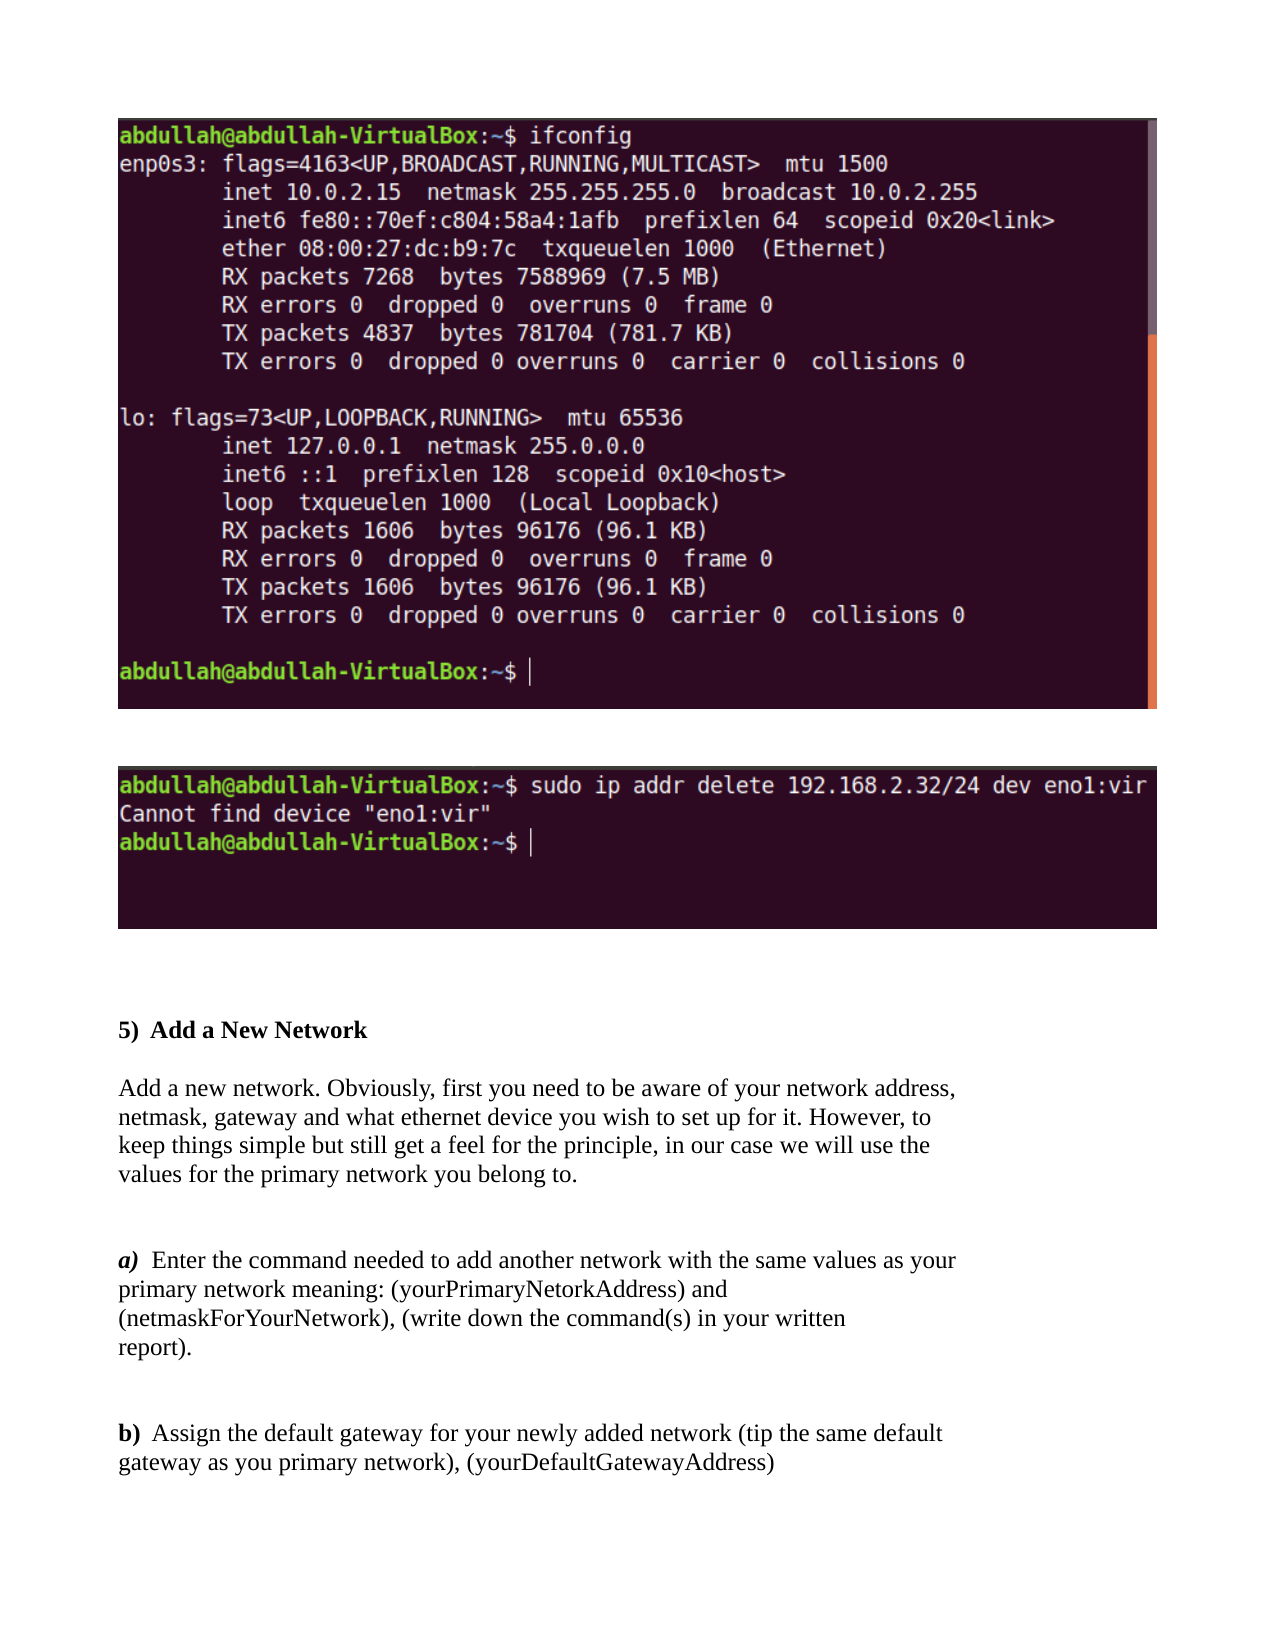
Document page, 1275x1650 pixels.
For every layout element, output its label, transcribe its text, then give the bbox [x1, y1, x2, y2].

text Add a new network. Obviously, first you need to be aware of your network address, [118, 1073, 1157, 1102]
text primary network meaning: (yourPrimaryNetorkAddress) and [118, 1274, 1157, 1303]
text report). [118, 1332, 1157, 1360]
text (netmaskForYourNetwork), (write down the command(s) in your written [118, 1303, 1157, 1332]
text 5) Add a New Network [118, 1015, 1157, 1044]
text netmask, gateway and what ethernet device you wish to set up for it. However, to [118, 1102, 1157, 1130]
text values for the primary network you belong to. [118, 1159, 1157, 1188]
picture [118, 118, 1157, 709]
text gateway as you primary network), (yourDefaultGatewayAddress) [118, 1447, 1157, 1475]
text b) Assign the default gateway for your newly added network (tip the same default [118, 1418, 1157, 1447]
text a) Enter the command needed to add another network with the same values as your [118, 1245, 1157, 1274]
picture [118, 766, 1157, 929]
text keep things simple but still get a feel for the principle, in our case we will use the [118, 1130, 1157, 1159]
